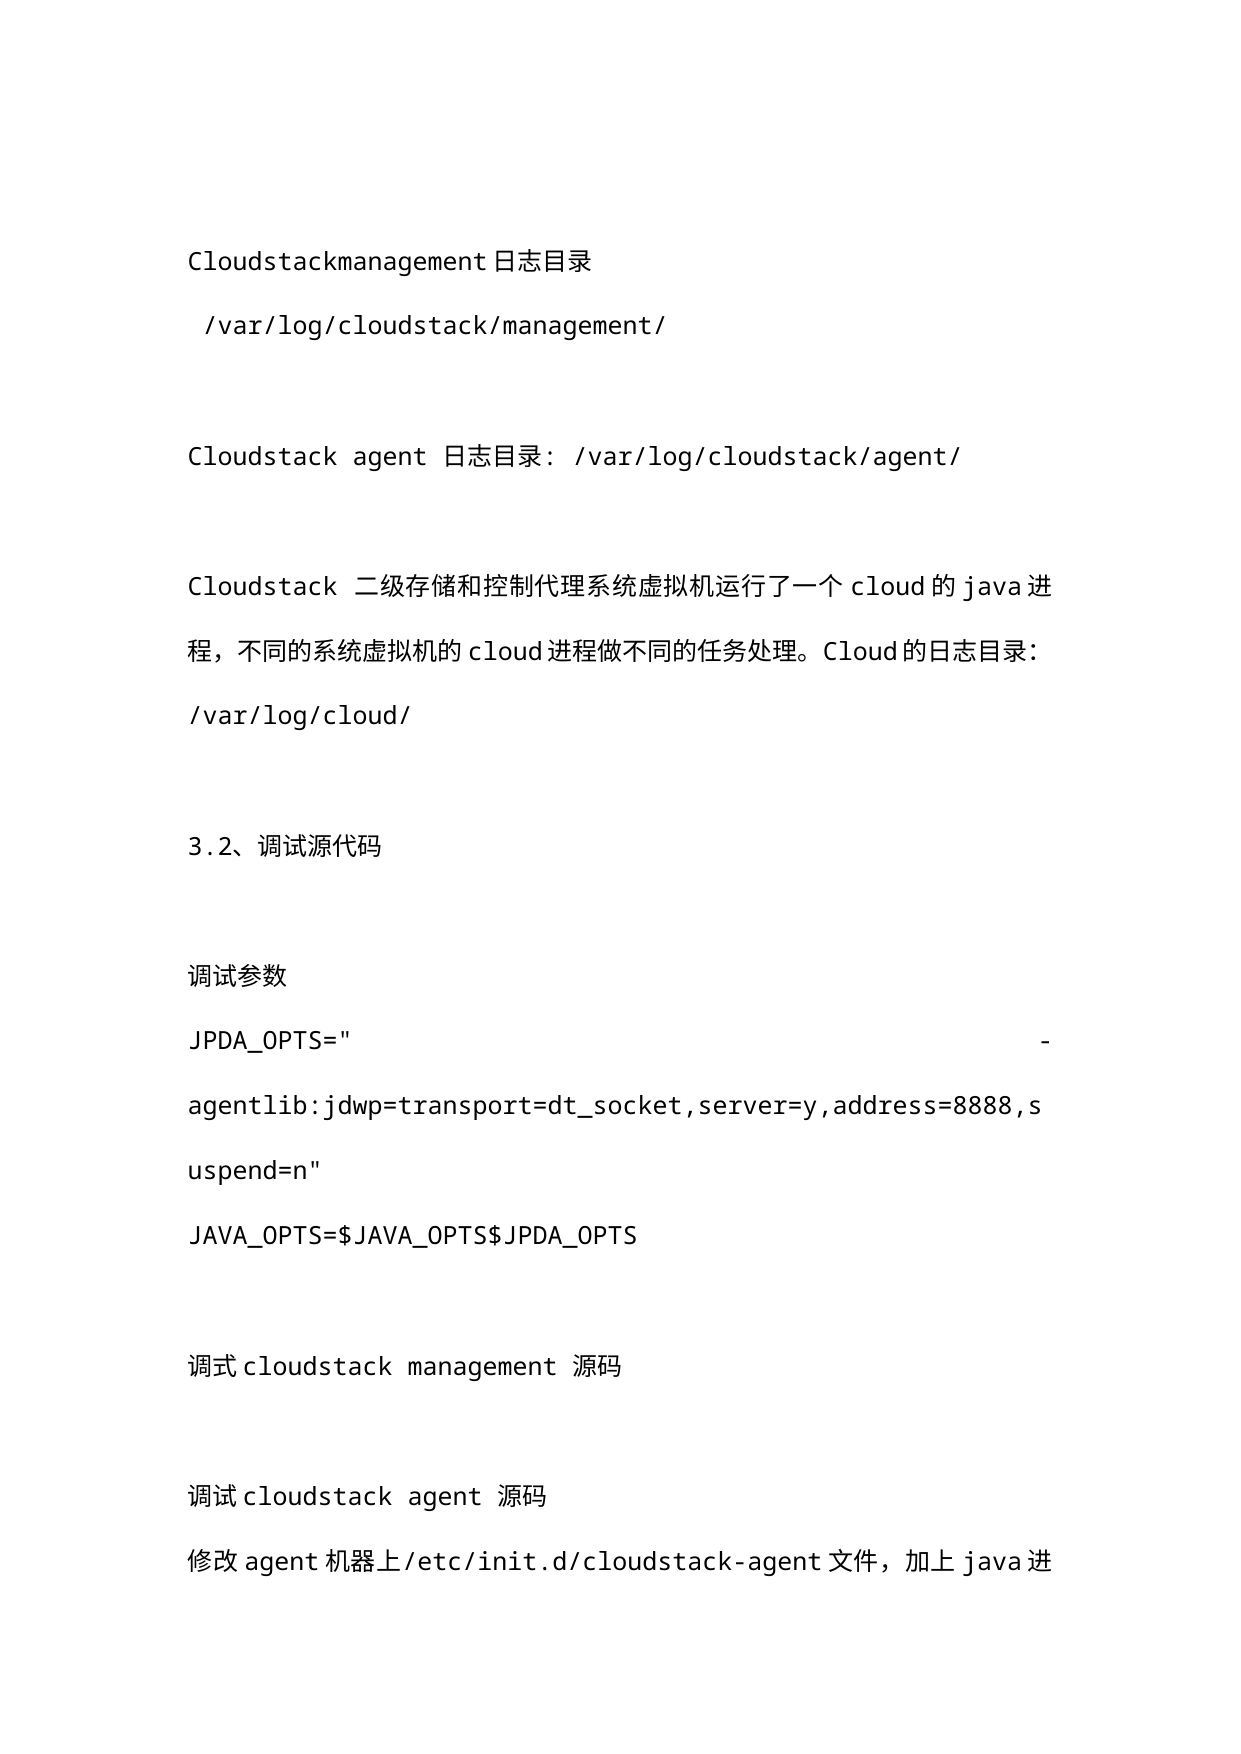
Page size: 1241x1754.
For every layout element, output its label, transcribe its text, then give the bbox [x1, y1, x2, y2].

text /var/log/cloudstack/management/ [187, 292, 1053, 357]
text JAVA_OPTS=$JAVA_OPTS$JPDA_OPTS [187, 1202, 1053, 1267]
text 调式cloudstack management 源码 [187, 1332, 1053, 1397]
text 3.2、调试源代码 [187, 812, 1053, 877]
text Cloudstackmanagement日志目录 [187, 227, 1053, 292]
text JPDA_OPTS=" -agentlib:jdwp=transport=dt_socket,server=y,address=8888,suspend=n" [187, 1007, 1053, 1202]
text Cloudstack agent 日志目录: /var/log/cloudstack/agent/ [187, 422, 1053, 487]
text 修改agent机器上/etc/init.d/cloudstack-agent文件，加上java进 [187, 1527, 1053, 1592]
text 调试参数 [187, 942, 1053, 1007]
text Cloudstack 二级存储和控制代理系统虚拟机运行了一个cloud的java进程，不同的系统虚拟机的cloud进程做不同的任务处理。Cloud的日志目录：/var/log/cloud/ [187, 552, 1053, 747]
text 调试cloudstack agent 源码 [187, 1462, 1053, 1527]
